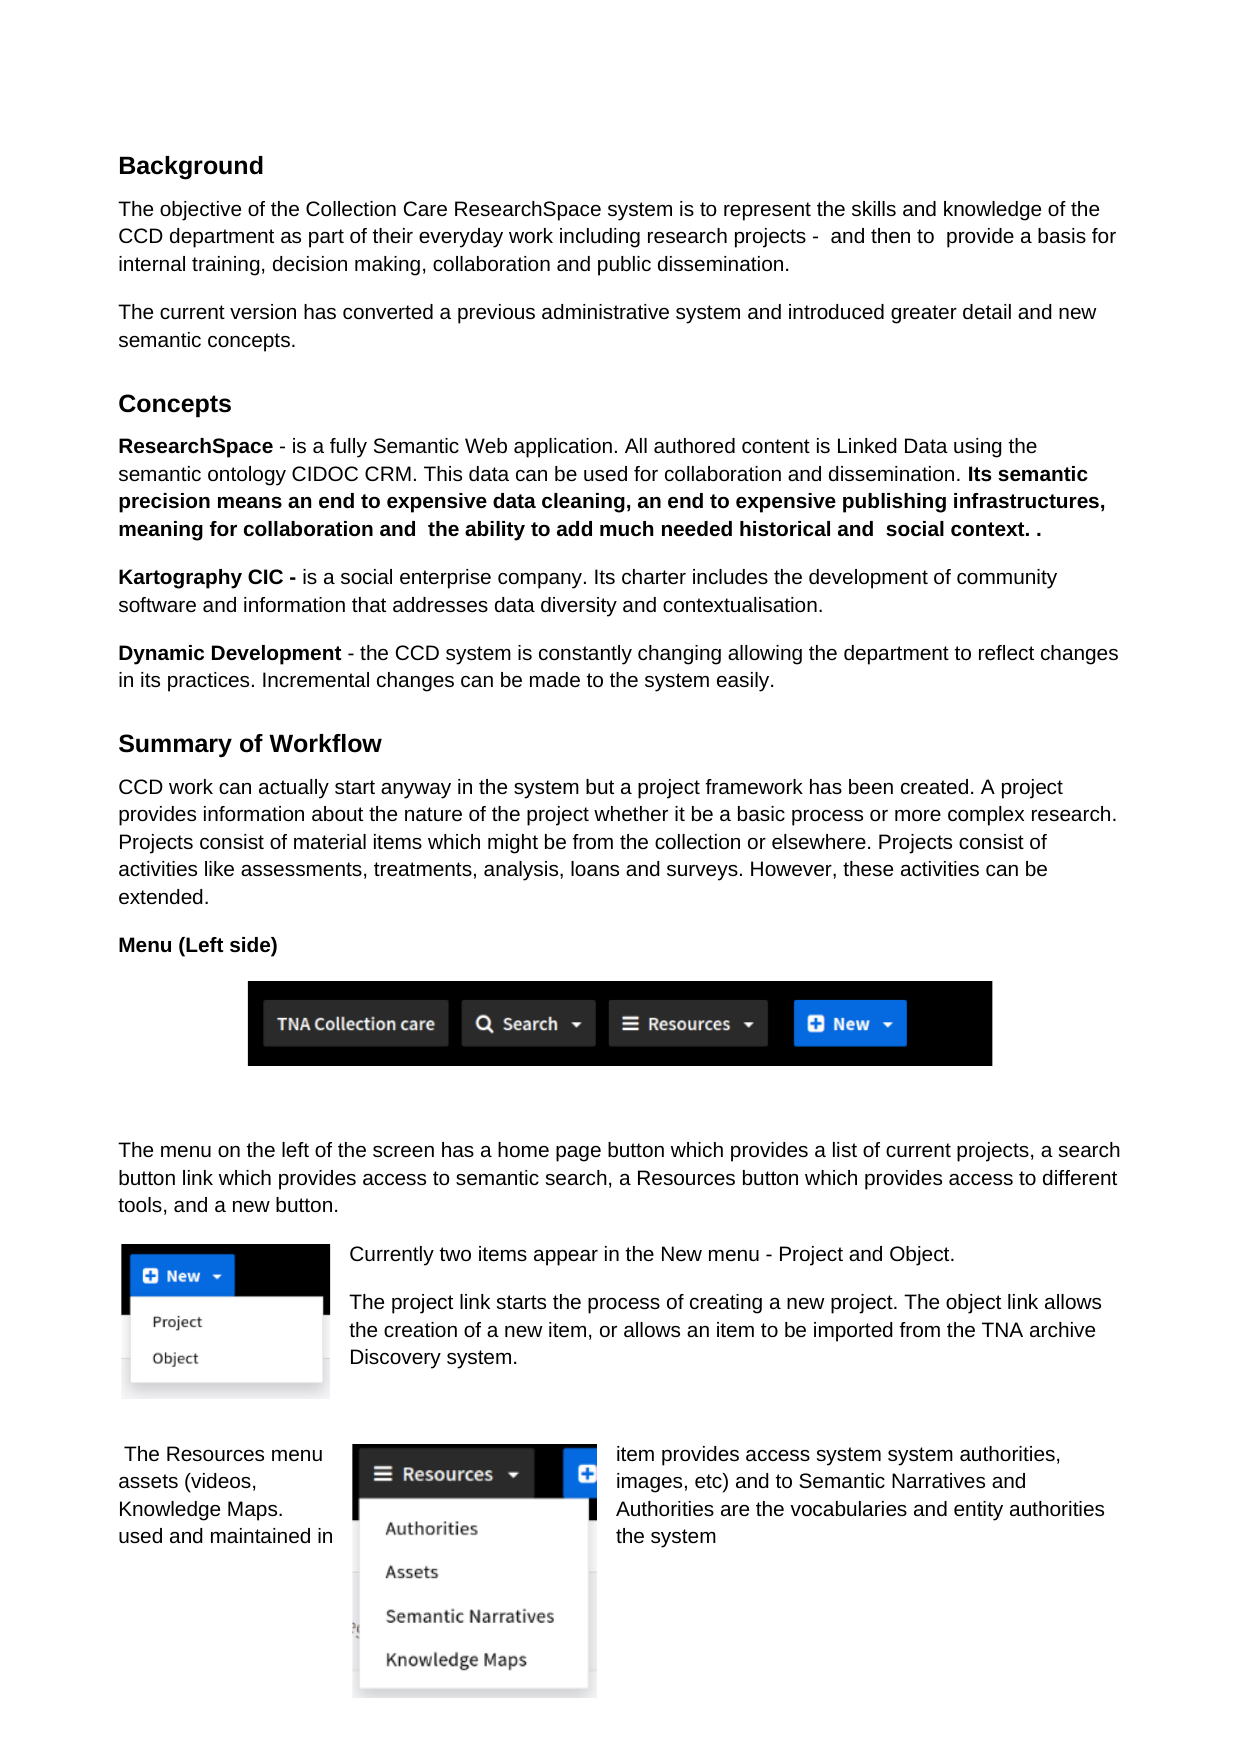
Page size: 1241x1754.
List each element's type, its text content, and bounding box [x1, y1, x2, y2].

text Kartography CIC - is a social enterprise company. Its charter includes the development of community software and information that addresses data diversity and contextualisation. [118, 565, 1122, 616]
text Menu (Left side) [118, 933, 1122, 957]
subtitle Summary of Workflow [118, 729, 1122, 758]
text The current version has converted a previous administrative system and introduced greater detail and new semantic concepts. [118, 300, 1122, 352]
text Dynamic Development - the CCD system is constantly changing allowing the department to reflect changes in its practices. Incremental changes can be made to the system easily. [118, 641, 1122, 692]
picture [352, 1444, 597, 1698]
text Currently two items appear in the New menu - Project and Object. [118, 1242, 1122, 1266]
subtitle Background [118, 151, 1122, 180]
text The project link starts the process of creating a new project. The object link allows the creation of a new item, or allows an item to be imported from the TNA archive Discovery system. [331, 1290, 1122, 1369]
picture [121, 1244, 331, 1399]
text CCD work can actually start anyway in the system but a project framework has been created. A project provides information about the nature of the project whether it be a basic process or more complex research. Projects consist of material items which might be from the collection or elsewhere. Projects consist of activities like assessments, treatments, analysis, loans and surveys. However, these activities can be extended. [118, 774, 1122, 908]
text ResearchSpace - is a fully Semantic Web application. All authored content is Linked Data using the semantic ontology CIDOC CRM. This data can be used for collaboration and dissemination. Its semantic precision means an end to expensive data cleaning, an end to expensive publishing infrastructures, meaning for collaboration and the ability to add much needed historical and social context. . [118, 434, 1122, 541]
text The objective of the Collection Care ResearchSpace system is to represent the skills and knowledge of the CCD department as part of their everyday work including research projects - and then to provide a basis for internal training, decision making, collaboration and public dissemination. [118, 197, 1122, 276]
text The menu on the left of the screen has a home page button which provides a list of current projects, a search button link which provides access to semantic search, a Resources button which provides access to different tools, and a new button. [118, 1138, 1122, 1217]
text The Resources menu item provides access system system authorities, assets (videos, images, etc) and to Semantic Narratives and Knowledge Maps. Authorities are the vocabularies and entity authorities used and maintained in the system [118, 1442, 1122, 1548]
subtitle Concepts [118, 388, 1122, 417]
